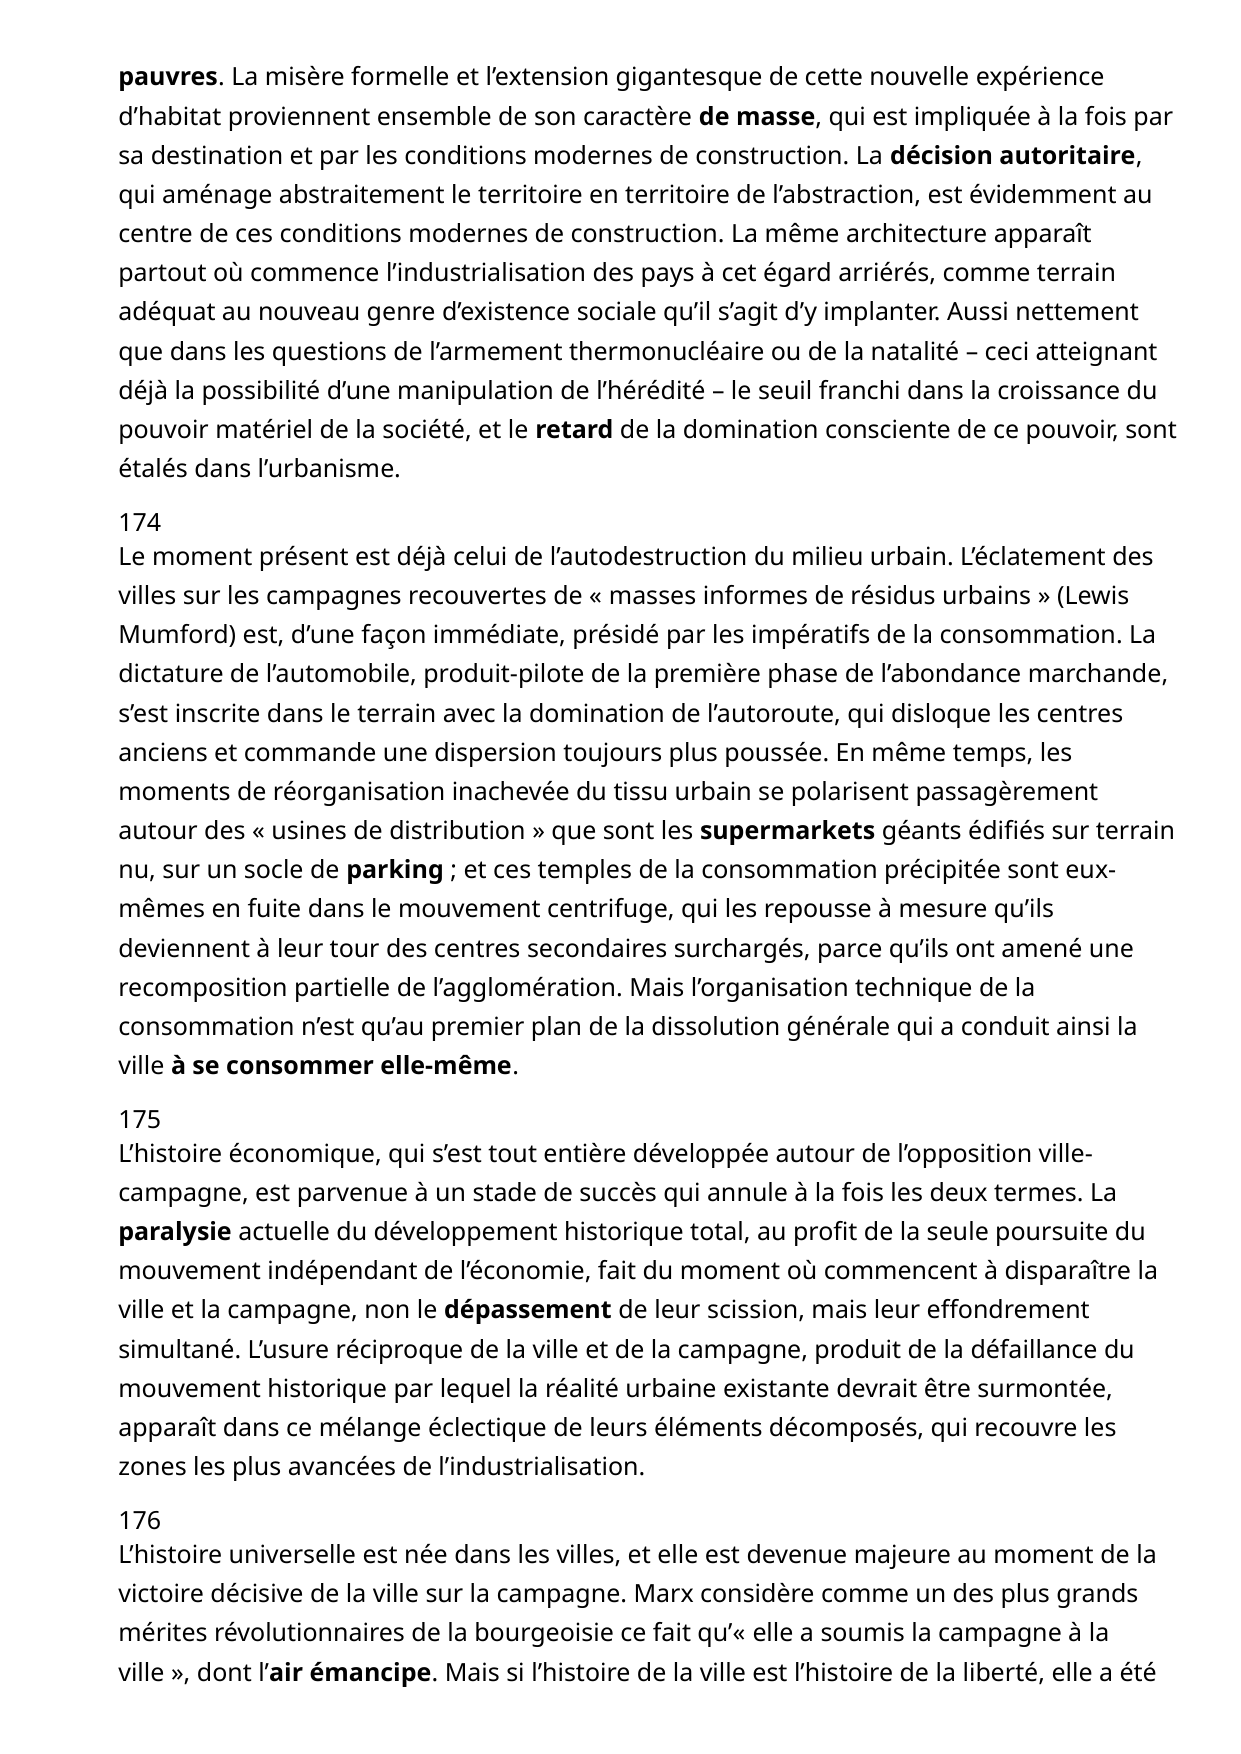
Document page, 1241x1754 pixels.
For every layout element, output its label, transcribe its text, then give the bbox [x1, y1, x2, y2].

text 176 [118, 1503, 1181, 1537]
text 175 [118, 1101, 1181, 1136]
text L’histoire universelle est née dans les villes, et elle est devenue majeure au moment de la victoire décisive de la ville sur la campagne. Marx considère comme un des plus grands mérites révolutionnaires de la bourgeoisie ce fait qu’« elle a soumis la campagne à la ville », dont l’air émancipe. Mais si l’histoire de la ville est l’histoire de la liberté, elle a été [118, 1537, 1181, 1688]
text 174 [118, 504, 1181, 538]
text Le moment présent est déjà celui de l’autodestruction du milieu urbain. L’éclatement des villes sur les campagnes recouvertes de « masses informes de résidus urbains » (Lewis Mumford) est, d’une façon immédiate, présidé par les impératifs de la consommation. La dictature de l’automobile, produit-pilote de la première phase de l’abondance marchande, s’est inscrite dans le terrain avec la domination de l’autoroute, qui disloque les centres anciens et commande une dispersion toujours plus poussée. En même temps, les moments de réorganisation inachevée du tissu urbain se polarisent passagèrement autour des « usines de distribution » que sont les supermarkets géants édifiés sur terrain nu, sur un socle de parking ; et ces temples de la consommation précipitée sont eux-mêmes en fuite dans le mouvement centrifuge, qui les repousse à mesure qu’ils deviennent à leur tour des centres secondaires surchargés, parce qu’ils ont amené une recomposition partielle de l’agglomération. Mais l’organisation technique de la consommation n’est qu’au premier plan de la dissolution générale qui a conduit ainsi la ville à se consommer elle-même. [118, 538, 1181, 1082]
text L’histoire économique, qui s’est tout entière développée autour de l’opposition ville-campagne, est parvenue à un stade de succès qui annule à la fois les deux termes. La paralysie actuelle du développement historique total, au profit de la seule poursuite du mouvement indépendant de l’économie, fait du moment où commencent à disparaître la ville et la campagne, non le dépassement de leur scission, mais leur effondrement simultané. L’usure réciproque de la ville et de la campagne, produit de la défaillance du mouvement historique par lequel la réalité urbaine existante devrait être surmontée, apparaît dans ce mélange éclectique de leurs éléments décomposés, qui recouvre les zones les plus avancées de l’industrialisation. [118, 1136, 1181, 1483]
text pauvres. La misère formelle et l’extension gigantesque de cette nouvelle expérience d’habitat proviennent ensemble de son caractère de masse, qui est impliquée à la fois par sa destination et par les conditions modernes de construction. La décision autoritaire, qui aménage abstraitement le territoire en territoire de l’abstraction, est évidemment au centre de ces conditions modernes de construction. La même architecture apparaît partout où commence l’industrialisation des pays à cet égard arriérés, comme terrain adéquat au nouveau genre d’existence sociale qu’il s’agit d’y implanter. Aussi nettement que dans les questions de l’armement thermonucléaire ou de la natalité – ceci atteignant déjà la possibilité d’une manipulation de l’hérédité – le seuil franchi dans la croissance du pouvoir matériel de la société, et le retard de la domination consciente de ce pouvoir, sont étalés dans l’urbanisme. [118, 59, 1181, 485]
